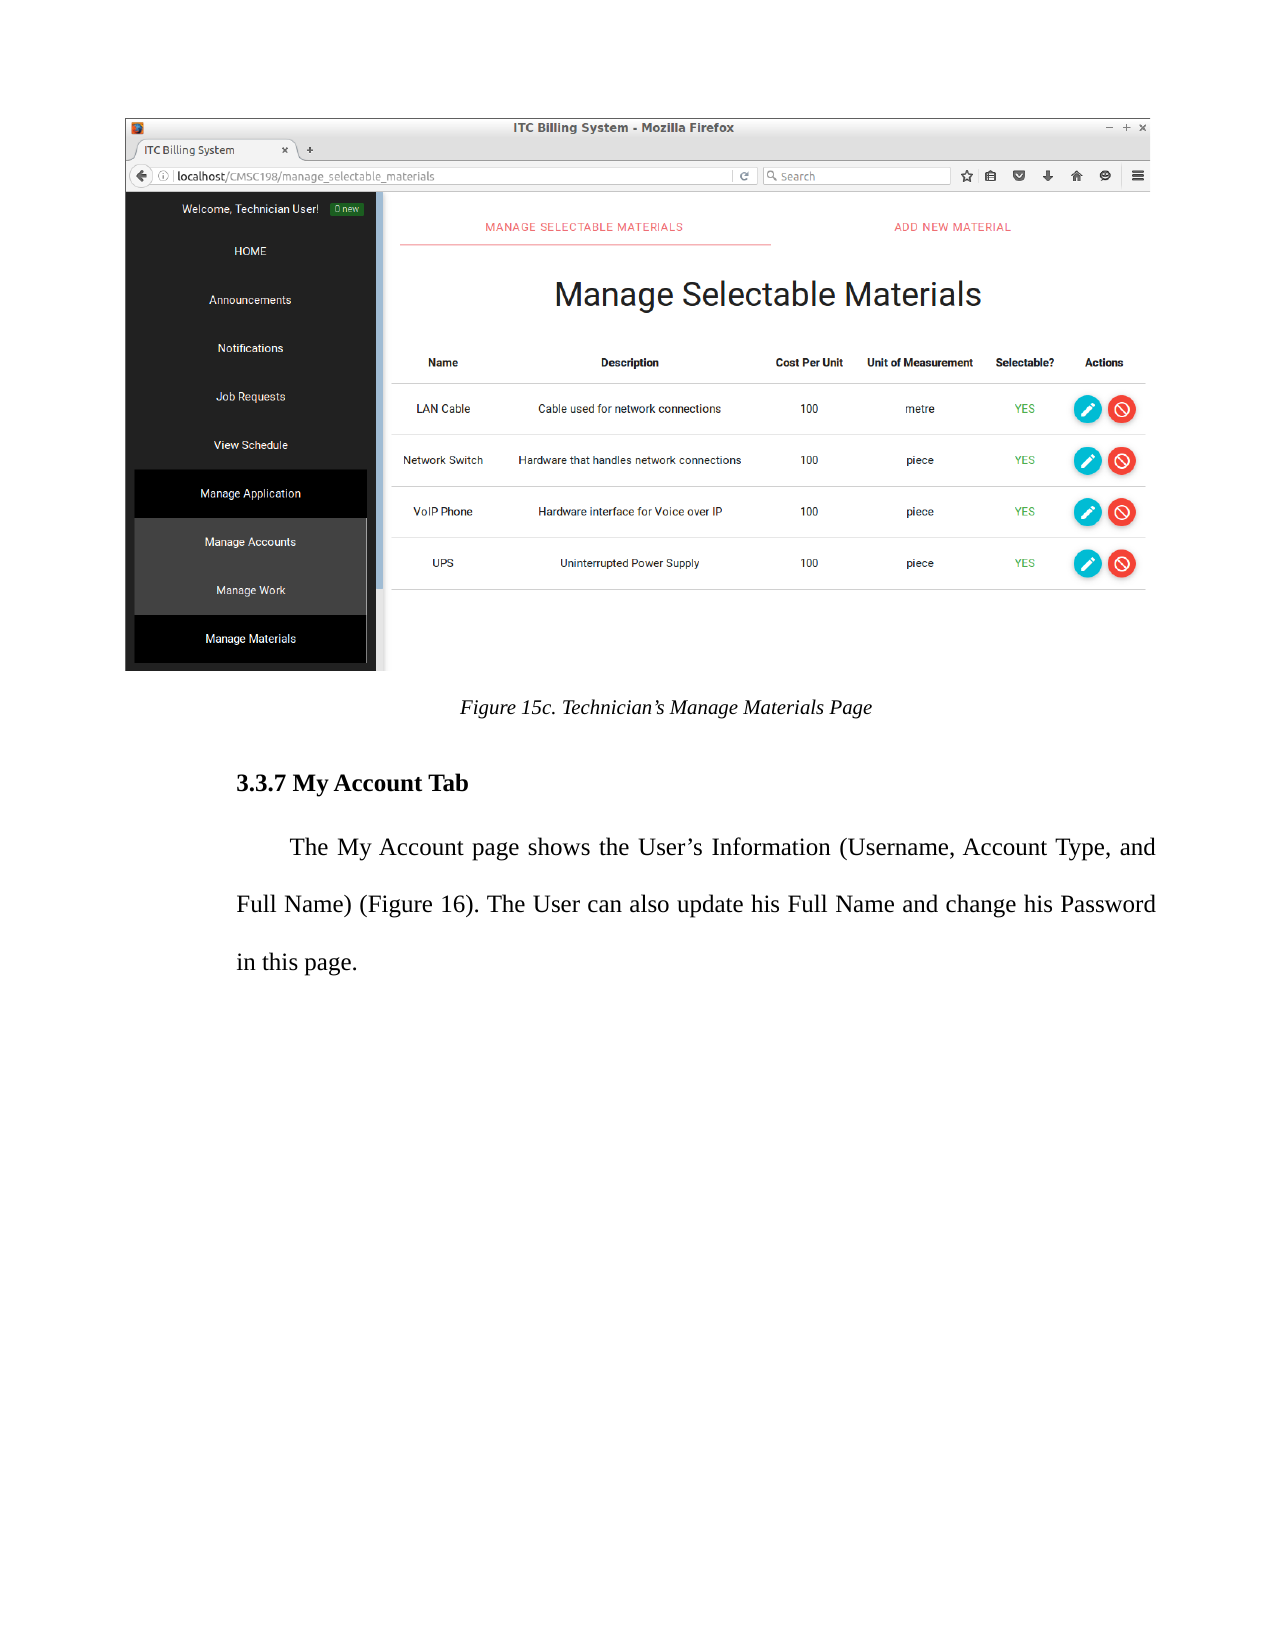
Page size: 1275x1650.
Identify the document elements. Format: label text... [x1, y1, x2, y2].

text Figure 15c. Technician’s Manage Materials Page [118, 118, 1157, 719]
text The My Account page shows the User’s Information (Username, Account Type, and Full Name) (Figure 16). The User can also update his Full Name and change his Password in this page. [236, 832, 1157, 975]
picture [125, 118, 1150, 671]
subtitle 3.3.7 My Account Tab [236, 768, 1157, 797]
